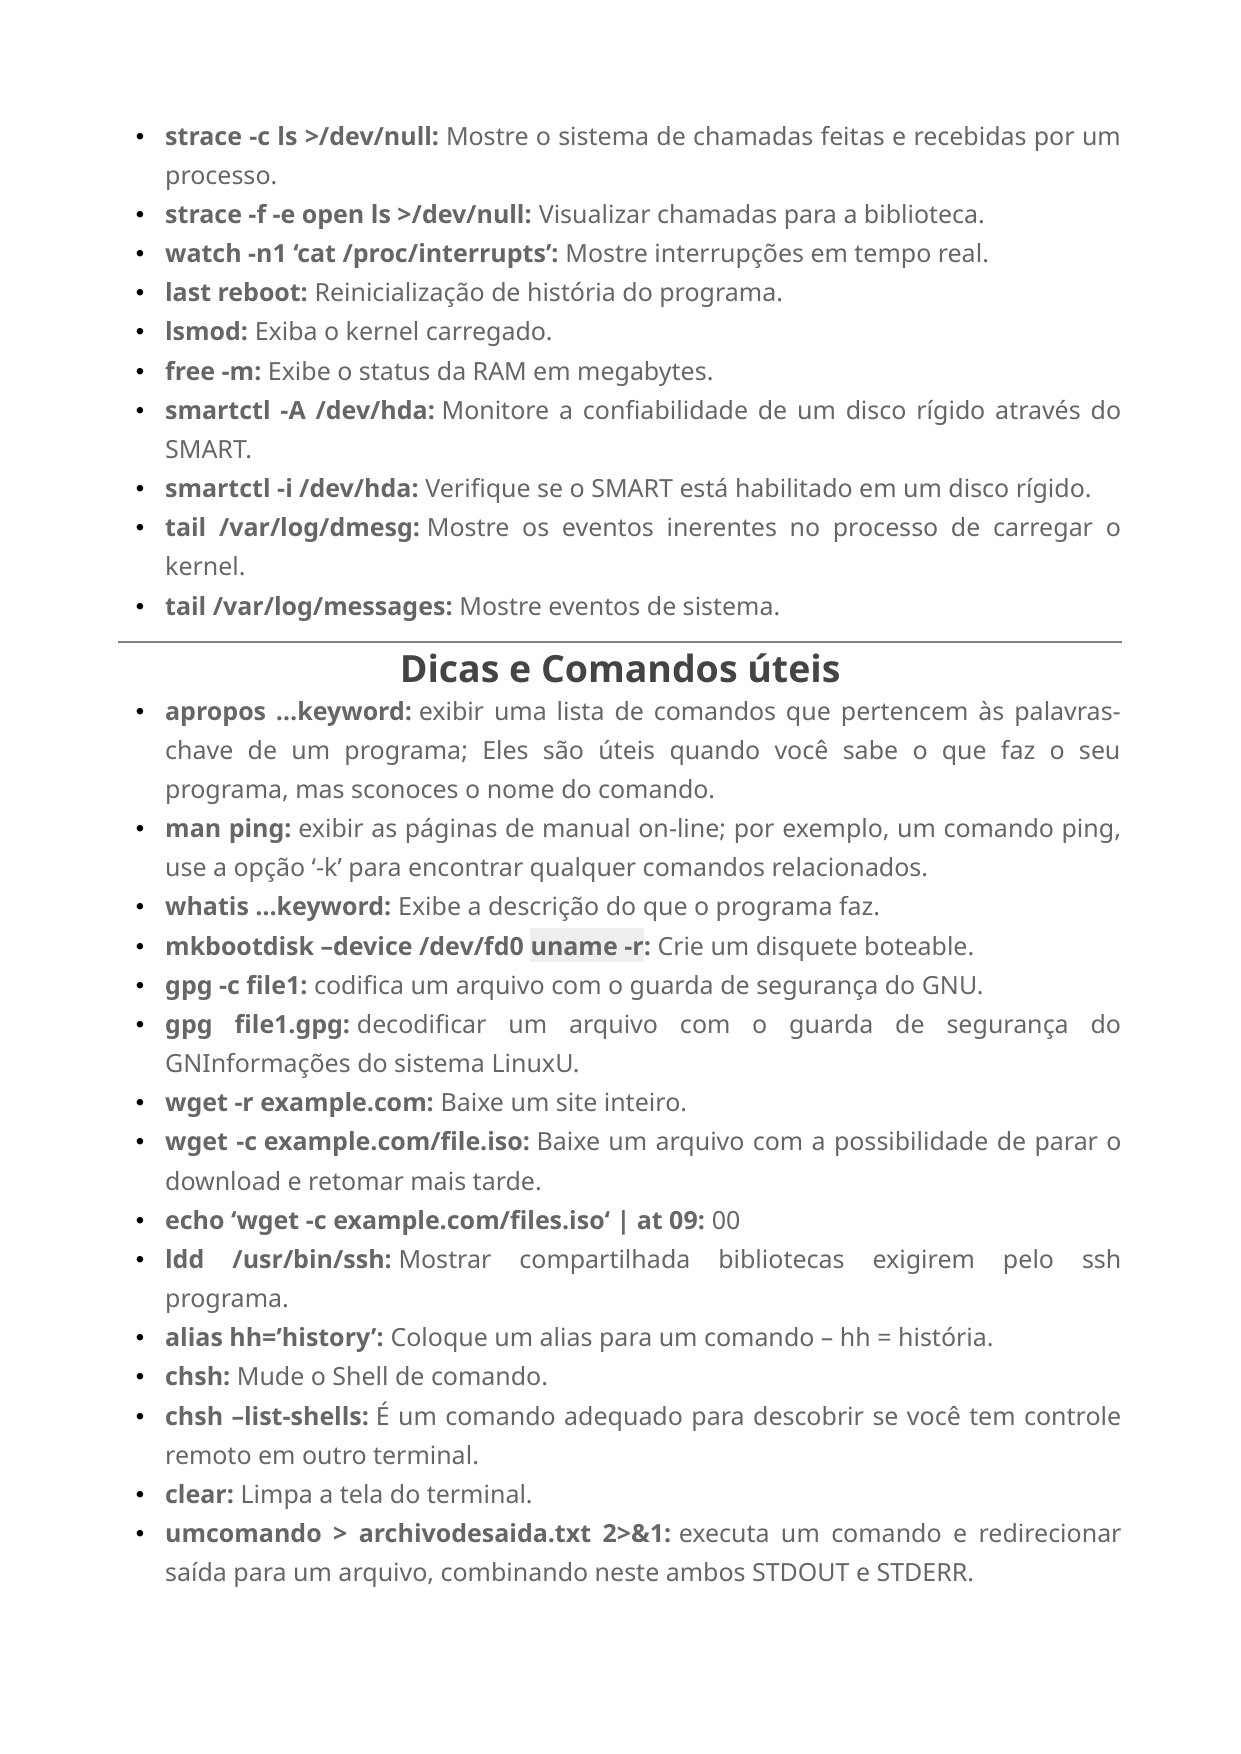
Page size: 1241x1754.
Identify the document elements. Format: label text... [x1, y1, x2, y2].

list wget -c example.com/file.iso: Baixe um arquivo com a possibilidade de parar o download e retomar mais tarde. [136, 1124, 1122, 1197]
list umcomando > archivodesaida.txt 2>&1: executa um comando e redirecionar saída para um arquivo, combinando neste ambos STDOUT e STDERR. [136, 1516, 1122, 1589]
list alias hh=’history’: Coloque um alias para um comando – hh = história. [136, 1320, 1122, 1354]
list tail /var/log/messages: Mostre eventos de sistema. [136, 588, 1122, 622]
list chsh: Mude o Shell de comando. [136, 1359, 1122, 1393]
list apropos …keyword: exibir uma lista de comandos que pertencem às palavras-chave de um programa; Eles são úteis quando você sabe o que faz o seu programa, mas sconoces o nome do comando. [136, 693, 1122, 806]
list tail /var/log/dmesg: Mostre os eventos inerentes no processo de carregar o kernel. [136, 510, 1122, 583]
list echo ‘wget -c example.com/files.iso‘ | at 09: 00 [136, 1202, 1122, 1236]
list chsh –list-shells: É um comando adequado para descobrir se você tem controle remoto em outro terminal. [136, 1398, 1122, 1471]
list clear: Limpa a tela do terminal. [136, 1476, 1122, 1511]
list smartctl -A /dev/hda: Monitore a confiabilidade de um disco rígido através do SMART. [136, 392, 1122, 466]
list whatis …keyword: Exibe a descrição do que o programa faz. [136, 889, 1122, 923]
list gpg file1.gpg: decodificar um arquivo com o guarda de segurança do GNInformações do sistema LinuxU. [136, 1006, 1122, 1080]
list lsmod: Exiba o kernel carregado. [136, 314, 1122, 348]
list strace -f -e open ls >/dev/null: Visualizar chamadas para a biblioteca. [136, 196, 1122, 231]
subtitle Dicas e Comandos úteis [118, 643, 1122, 693]
list free -m: Exibe o status da RAM em megabytes. [136, 353, 1122, 387]
list watch -n1 ‘cat /proc/interrupts’: Mostre interrupções em tempo real. [136, 236, 1122, 270]
list mkbootdisk –device /dev/fd0 uname -r: Crie um disquete boteable. [136, 928, 1122, 962]
list smartctl -i /dev/hda: Verifique se o SMART está habilitado em um disco rígido. [136, 471, 1122, 505]
list ldd /usr/bin/ssh: Mostrar compartilhada bibliotecas exigirem pelo ssh programa. [136, 1241, 1122, 1315]
list gpg -c file1: codifica um arquivo com o guarda de segurança do GNU. [136, 967, 1122, 1001]
list man ping: exibir as páginas de manual on-line; por exemplo, um comando ping, use a opção ‘-k’ para encontrar qualquer comandos relacionados. [136, 811, 1122, 884]
list strace -c ls >/dev/null: Mostre o sistema de chamadas feitas e recebidas por um processo. [136, 118, 1122, 191]
list last reboot: Reinicialização de história do programa. [136, 275, 1122, 309]
list wget -r example.com: Baixe um site inteiro. [136, 1085, 1122, 1119]
